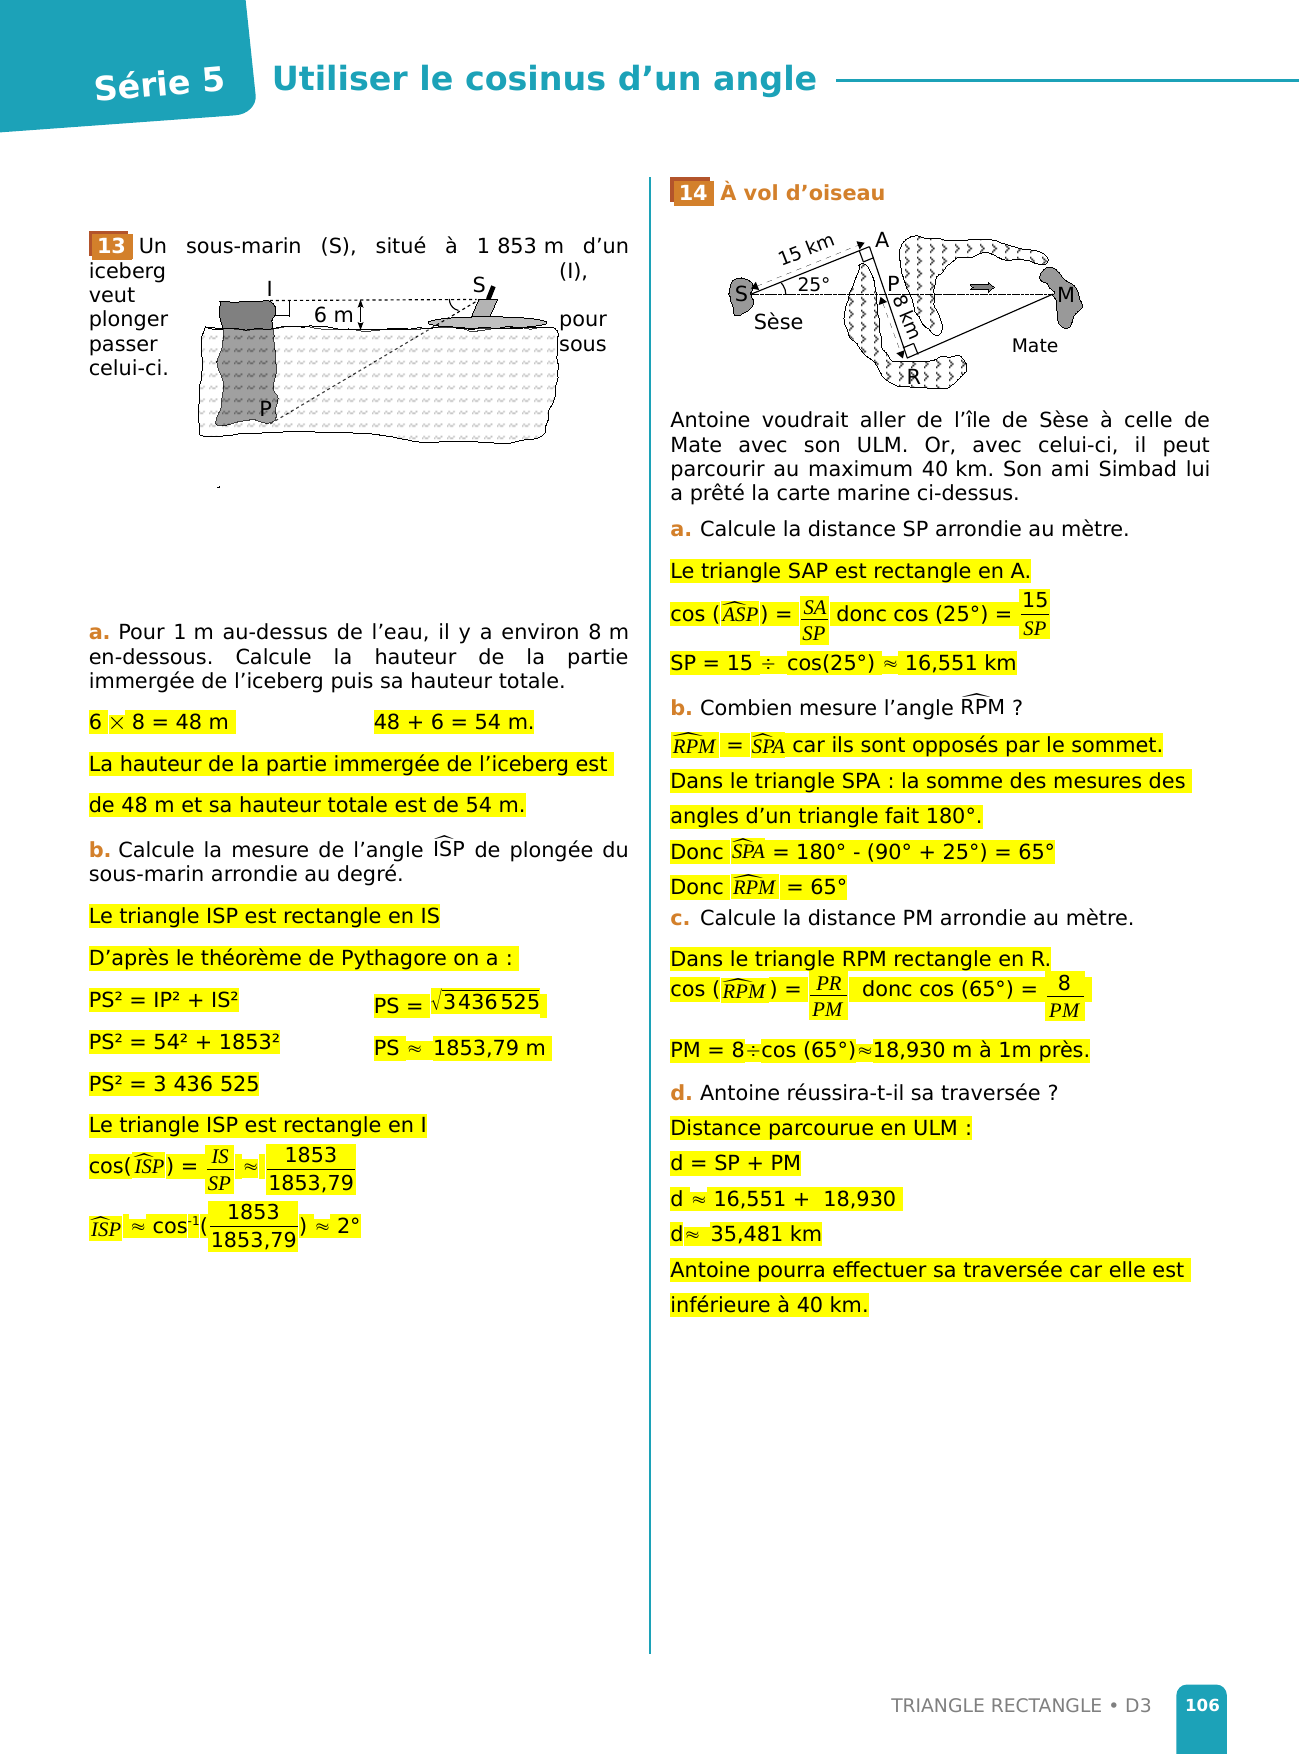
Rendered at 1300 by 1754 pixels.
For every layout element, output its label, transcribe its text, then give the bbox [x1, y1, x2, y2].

list Combien mesure l’angle ? [670, 693, 1211, 723]
text = car ils sont opposés par le sommet. [670, 723, 1211, 758]
subtitle Un sous-marin (S), situé à 1 853 m d’un iceberg (I), veut plonger pour passer sous celui-ci. [88, 231, 629, 380]
text d ≈ 16,551 + 18,930 [670, 1176, 1211, 1211]
text Dans le triangle RPM rectangle en R. [670, 930, 1211, 971]
text PM = 8÷cos (65°)≈18,930 m à 1m près. [670, 1021, 1211, 1063]
text Donc = 180° - (90° + 25°) = 65° [670, 829, 1211, 864]
text PS = [373, 988, 629, 1018]
list ) ≈ 2° [298, 1201, 629, 1252]
list 48 + 6 = 54 m. [373, 693, 629, 734]
list 6 × 8 = 48 m [88, 693, 344, 734]
picture [899, 235, 1049, 335]
text PS² = IP² + IS² [88, 988, 344, 1012]
text Antoine voudrait aller de l’île de Sèse à celle de Mate avec son ULM. Or, avec celui-ci, il peut parcourir au maximum 40 km. Son ami Simbad lui a prêté la carte marine ci-dessus. [670, 408, 1211, 506]
text d = SP + PM [670, 1140, 1211, 1176]
list cos() = ≈ [88, 1144, 266, 1195]
subtitle À vol d’oiseau [710, 177, 1211, 205]
text Dans le triangle SPA : la somme des mesures des angles d’un triangle fait 180°. [670, 758, 1211, 829]
text Donc = 65° [670, 864, 1211, 900]
list Le triangle ISP est rectangle en IS [88, 904, 629, 928]
list Calcule la distance PM arrondie au mètre. [670, 906, 1211, 930]
text D’après le théorème de Pythagore on a : [88, 946, 629, 971]
text Distance parcourue en ULM : [670, 1105, 1211, 1140]
text SP = 15 ÷ cos(25°) ≈ 16,551 km [670, 651, 1211, 675]
list Calcule la mesure de l’angle de plongée du sous-marin arrondie au degré. [88, 835, 629, 887]
text PS ≈ 1853,79 m [373, 1036, 629, 1061]
text cos () = donc cos (25°) = [670, 589, 1211, 645]
picture [215, 328, 279, 426]
text PS² = 54² + 1853² [88, 1030, 344, 1054]
text Le triangle SAP est rectangle en A. [670, 542, 1211, 583]
picture [309, 326, 338, 330]
list Antoine réussira-t-il sa traversée ? [670, 1081, 1211, 1105]
text d≈ 35,481 km [670, 1211, 1211, 1246]
picture [844, 263, 966, 388]
text PS² = 3 436 525 [88, 1072, 344, 1096]
list [356, 1144, 629, 1195]
list ≈ cos-1( [88, 1201, 208, 1252]
picture [464, 328, 491, 332]
list Pour 1 m au-dessus de l’eau, il y a environ 8 m en-dessous. Calcule la hauteur de la partie immergée de l’iceberg puis sa hauteur totale. [88, 620, 629, 693]
text Antoine pourra effectuer sa traversée car elle est inférieure à 40 km. [670, 1246, 1211, 1317]
text [274, 325, 559, 380]
list Le triangle ISP est rectangle en I [88, 1096, 629, 1138]
text [1085, 971, 1211, 1021]
text [201, 326, 223, 380]
list Calcule la distance SP arrondie au mètre. [670, 517, 1211, 542]
list La hauteur de la partie immergée de l’iceberg est de 48 m et sa hauteur totale est de 54 m. [88, 734, 629, 817]
text cos () = donc cos (65°) = [670, 971, 1045, 1021]
